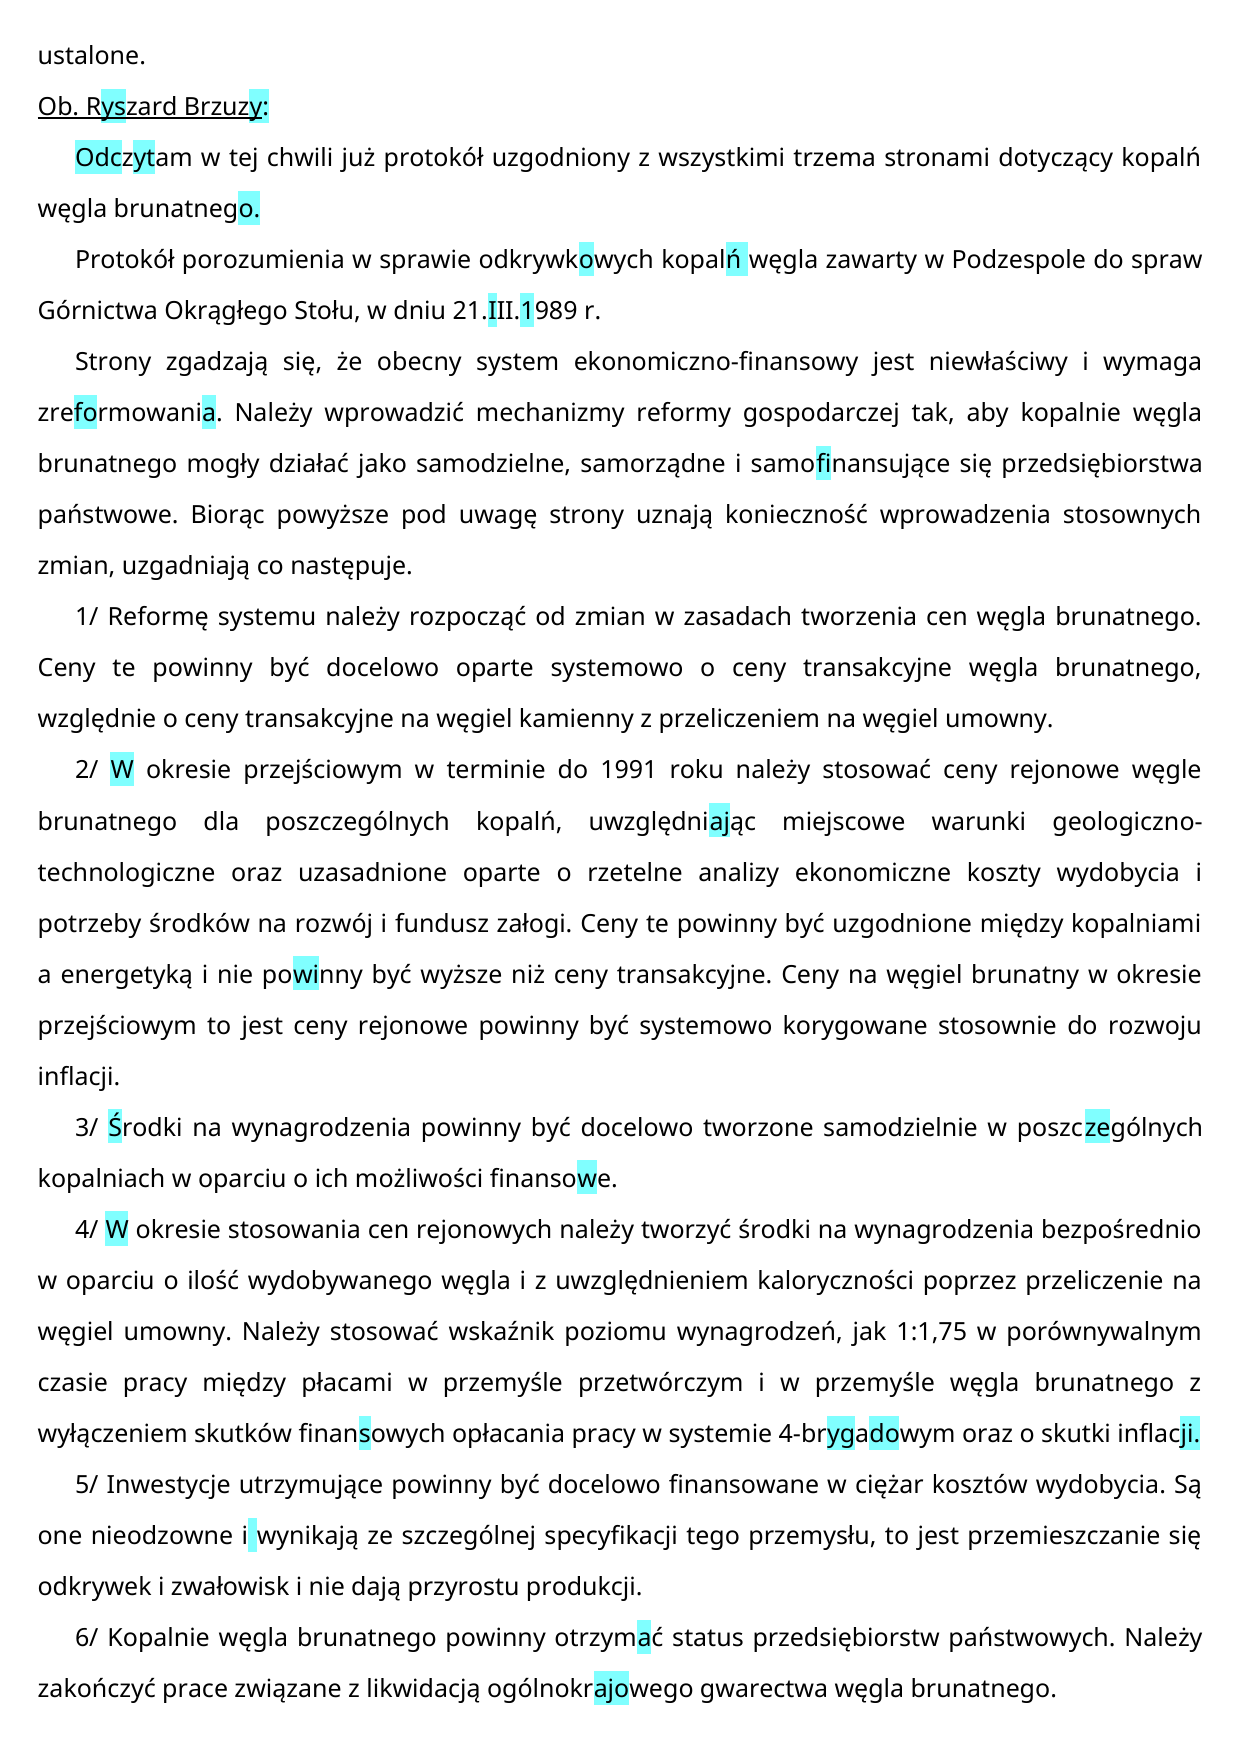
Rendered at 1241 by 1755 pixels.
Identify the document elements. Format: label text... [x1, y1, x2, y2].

text Strony zgadzają się, że obecny system ekonomiczno-finansowy jest niewłaściwy i wymaga zreformowania. Należy wprowadzić mechanizmy reformy gospodarczej tak, aby kopalnie węgla brunatnego mogły działać jako samodzielne, samorządne i samofinansujące się przedsiębiorstwa państwowe. Biorąc powyższe pod uwagę strony uznają konieczność wprowadzenia stosownych zmian, uzgadniają co następuje. [37, 344, 1203, 582]
text 4/ W okresie stosowania cen rejonowych należy tworzyć środki na wynagrodzenia bezpośrednio w oparciu o ilość wydobywanego węgla i z uwzględnieniem kaloryczności poprzez przeliczenie na węgiel umowny. Należy stosować wskaźnik poziomu wynagrodzeń, jak 1:1,75 w porównywalnym czasie pracy między płacami w przemyśle przetwórczym i w przemyśle węgla brunatnego z wyłączeniem skutków finansowych opłacania pracy w systemie 4-brygadowym oraz o skutki inflacji. [37, 1211, 1203, 1450]
text 6/ Kopalnie węgla brunatnego powinny otrzymać status przedsiębiorstw państwowych. Należy zakończyć prace związane z likwidacją ogólnokrajowego gwarectwa węgla brunatnego. [37, 1620, 1203, 1705]
text 3/ Środki na wynagrodzenia powinny być docelowo tworzone samodzielnie w poszczególnych kopalniach w oparciu o ich możliwości finansowe. [37, 1109, 1203, 1194]
text 2/ W okresie przejściowym w terminie do 1991 roku należy stosować ceny rejonowe węgle brunatnego dla poszczególnych kopalń, uwzględniając miejscowe warunki geologiczno-technologiczne oraz uzasadnione oparte o rzetelne analizy ekonomiczne koszty wydobycia i potrzeby środków na rozwój i fundusz załogi. Ceny te powinny być uzgodnione między kopalniami a energetyką i nie powinny być wyższe niż ceny transakcyjne. Ceny na węgiel brunatny w okresie przejściowym to jest ceny rejonowe powinny być systemowo korygowane stosownie do rozwoju inflacji. [37, 752, 1203, 1092]
text 1/ Reformę systemu należy rozpocząć od zmian w zasadach tworzenia cen węgla brunatnego. Ceny te powinny być docelowo oparte systemowo o ceny transakcyjne węgla brunatnego, względnie o ceny transakcyjne na węgiel kamienny z przeliczeniem na węgiel umowny. [37, 599, 1203, 735]
text Ob. Ryszard Brzuzy: [37, 88, 1203, 123]
text Protokół porozumienia w sprawie odkrywkowych kopalń węgla zawarty w Podzespole do spraw Górnictwa Okrągłego Stołu, w dniu 21.III.1989 r. [37, 242, 1203, 327]
text 5/ Inwestycje utrzymujące powinny być docelowo finansowane w ciężar kosztów wydobycia. Są one nieodzowne i wynikają ze szczególnej specyfikacji tego przemysłu, to jest przemieszczanie się odkrywek i zwałowisk i nie dają przyrostu produkcji. [37, 1467, 1203, 1603]
text Odczytam w tej chwili już protokół uzgodniony z wszystkimi trzema stronami dotyczący kopalń węgla brunatnego. [37, 139, 1203, 225]
text ustalone. [37, 37, 1203, 72]
